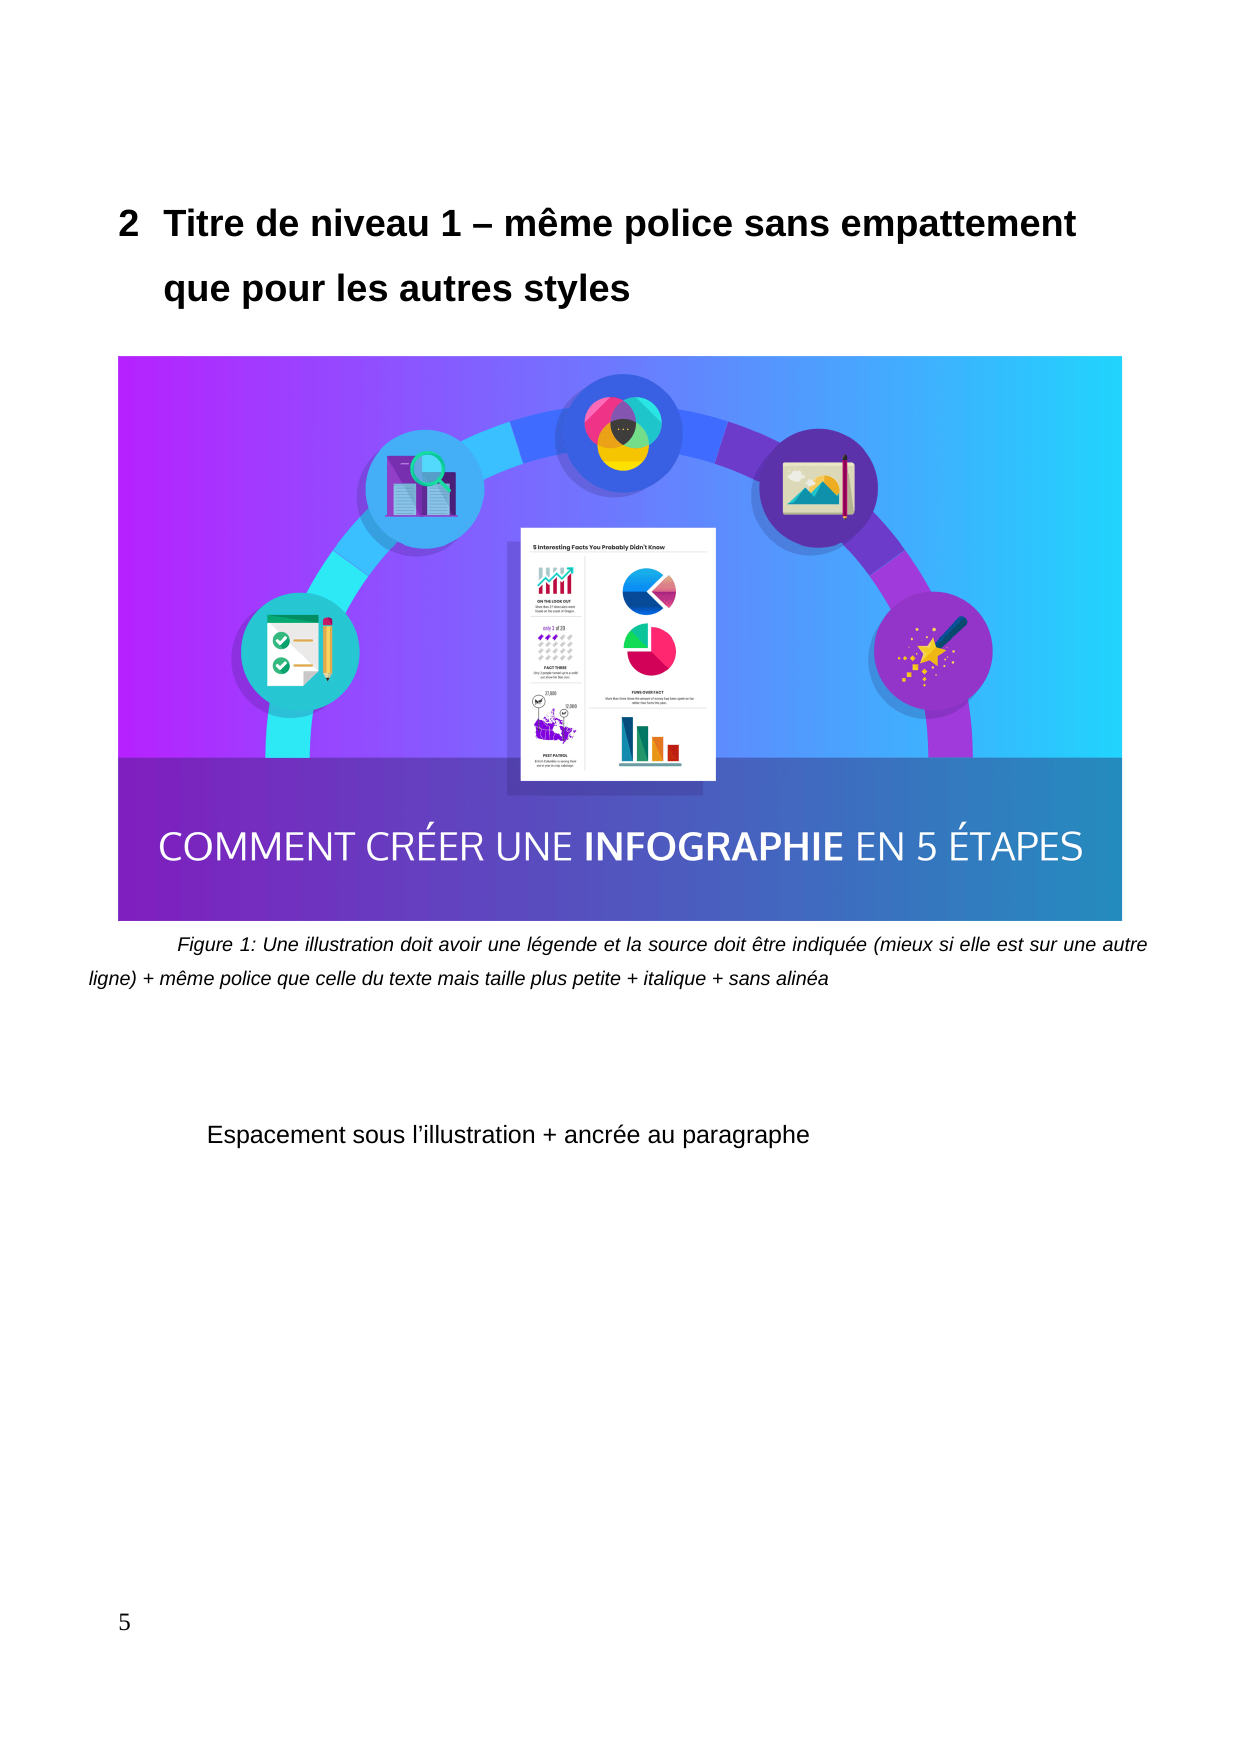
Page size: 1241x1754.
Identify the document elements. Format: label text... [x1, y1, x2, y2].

text Figure 1: Une illustration doit avoir une légende et la source doit être indiquée (mieux si elle est sur une autre ligne) + même police que celle du texte mais taille plus petite + italique + sans alinéa [88, 357, 1152, 989]
subtitle Titre de niveau 1 – même police sans empattement que pour les autres styles [118, 201, 1122, 310]
picture [118, 356, 1123, 921]
text Espacement sous l’illustration + ancrée au paragraphe [118, 1120, 1122, 1149]
